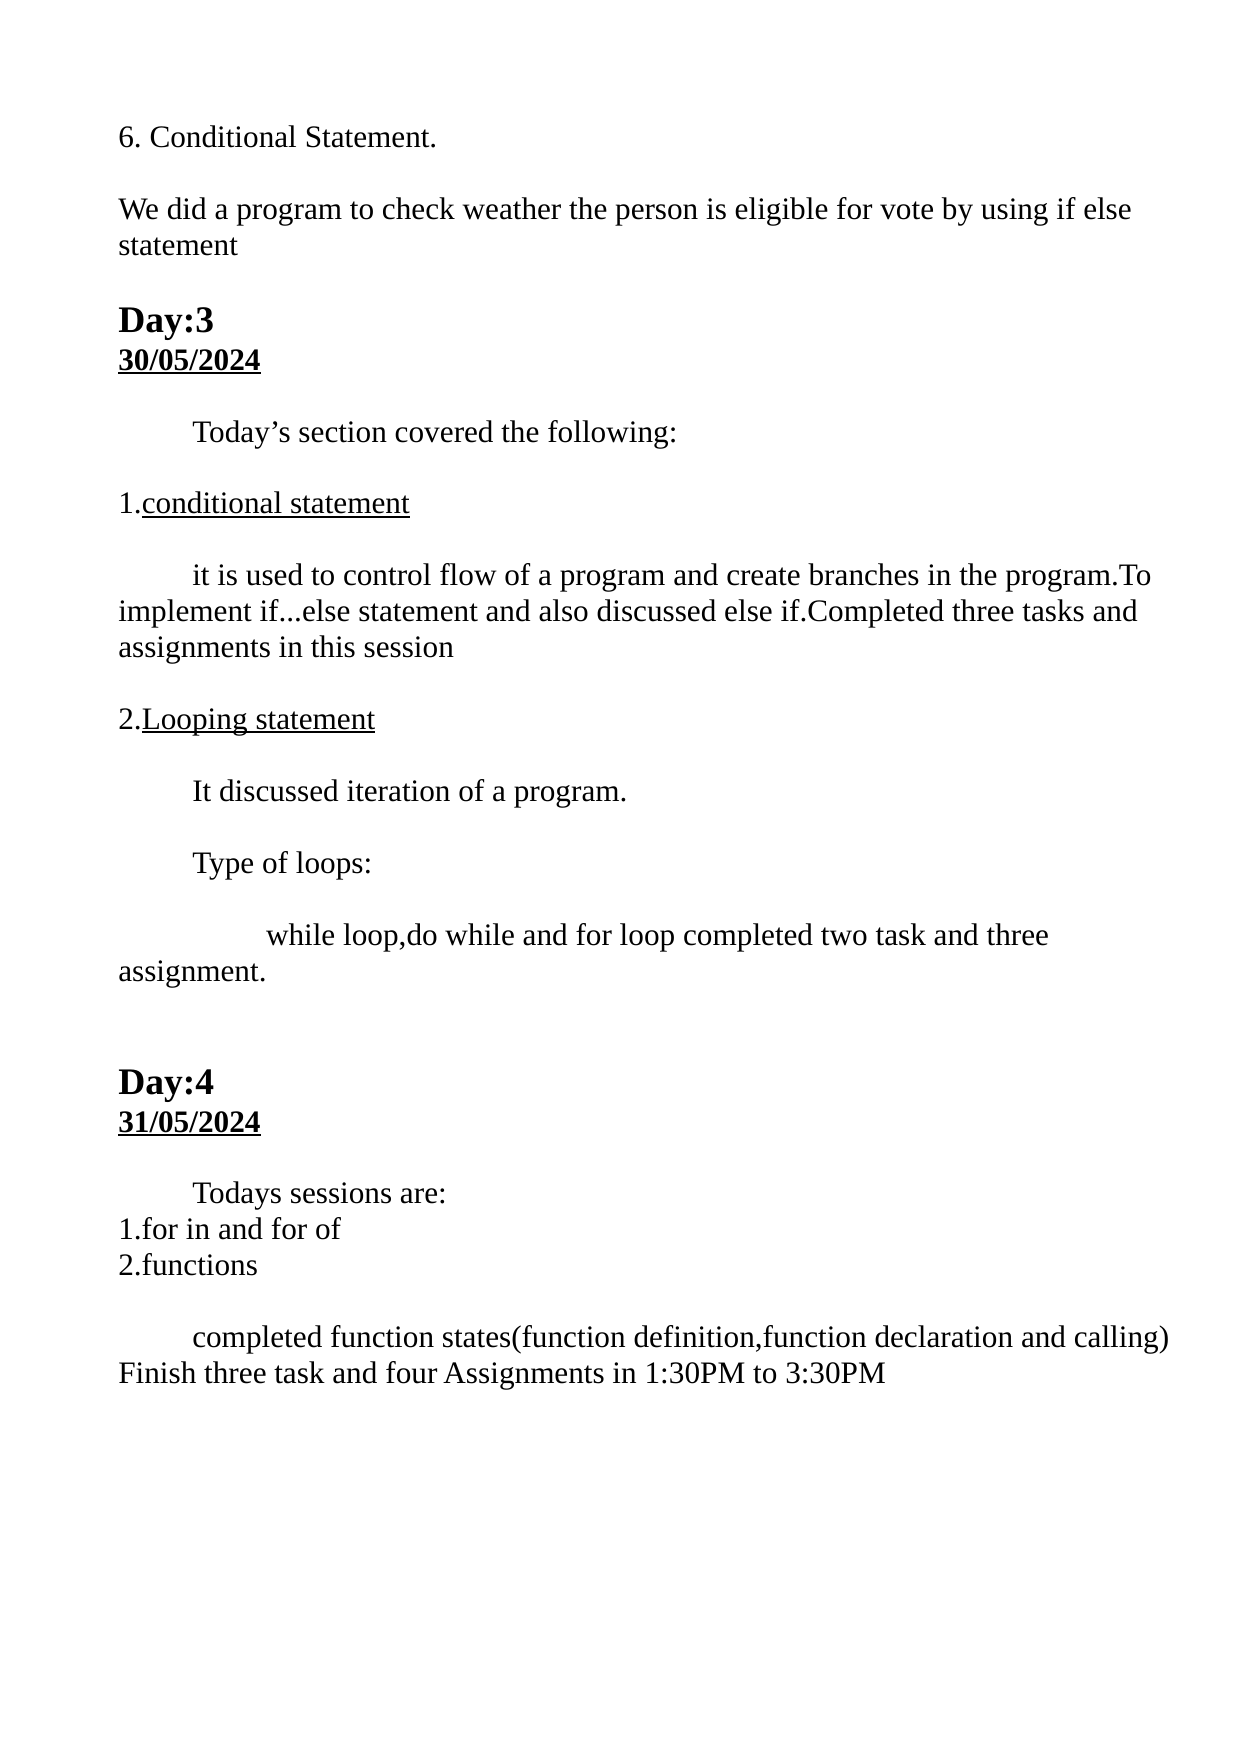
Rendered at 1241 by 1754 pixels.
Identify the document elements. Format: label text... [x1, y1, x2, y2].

text Day:4 [118, 1060, 1188, 1103]
text 2.functions [118, 1247, 1188, 1282]
text 1.for in and for of [118, 1211, 1188, 1247]
text It discussed iteration of a program. [118, 772, 1188, 808]
text while loop,do while and for loop completed two task and three assignment. [118, 916, 1188, 988]
text 31/05/2024 [118, 1103, 1188, 1139]
text 2.Looping statement [118, 700, 1188, 736]
text Todays sessions are: [118, 1175, 1188, 1211]
text 30/05/2024 [118, 341, 1188, 377]
text it is used to control flow of a program and create branches in the program.To implement if...else statement and also discussed else if.Completed three tasks and assignments in this session [118, 557, 1188, 664]
text completed function states(function definition,function declaration and calling) [118, 1318, 1188, 1354]
text Day:3 [118, 298, 1188, 341]
text 6. Conditional Statement. [118, 118, 1188, 154]
text Today’s section covered the following: [118, 413, 1188, 449]
text 1.conditional statement [118, 485, 1188, 521]
text Finish three task and four Assignments in 1:30PM to 3:30PM [118, 1354, 1188, 1390]
text Type of loops: [118, 844, 1188, 880]
text We did a program to check weather the person is eligible for vote by using if else statement [118, 190, 1188, 262]
